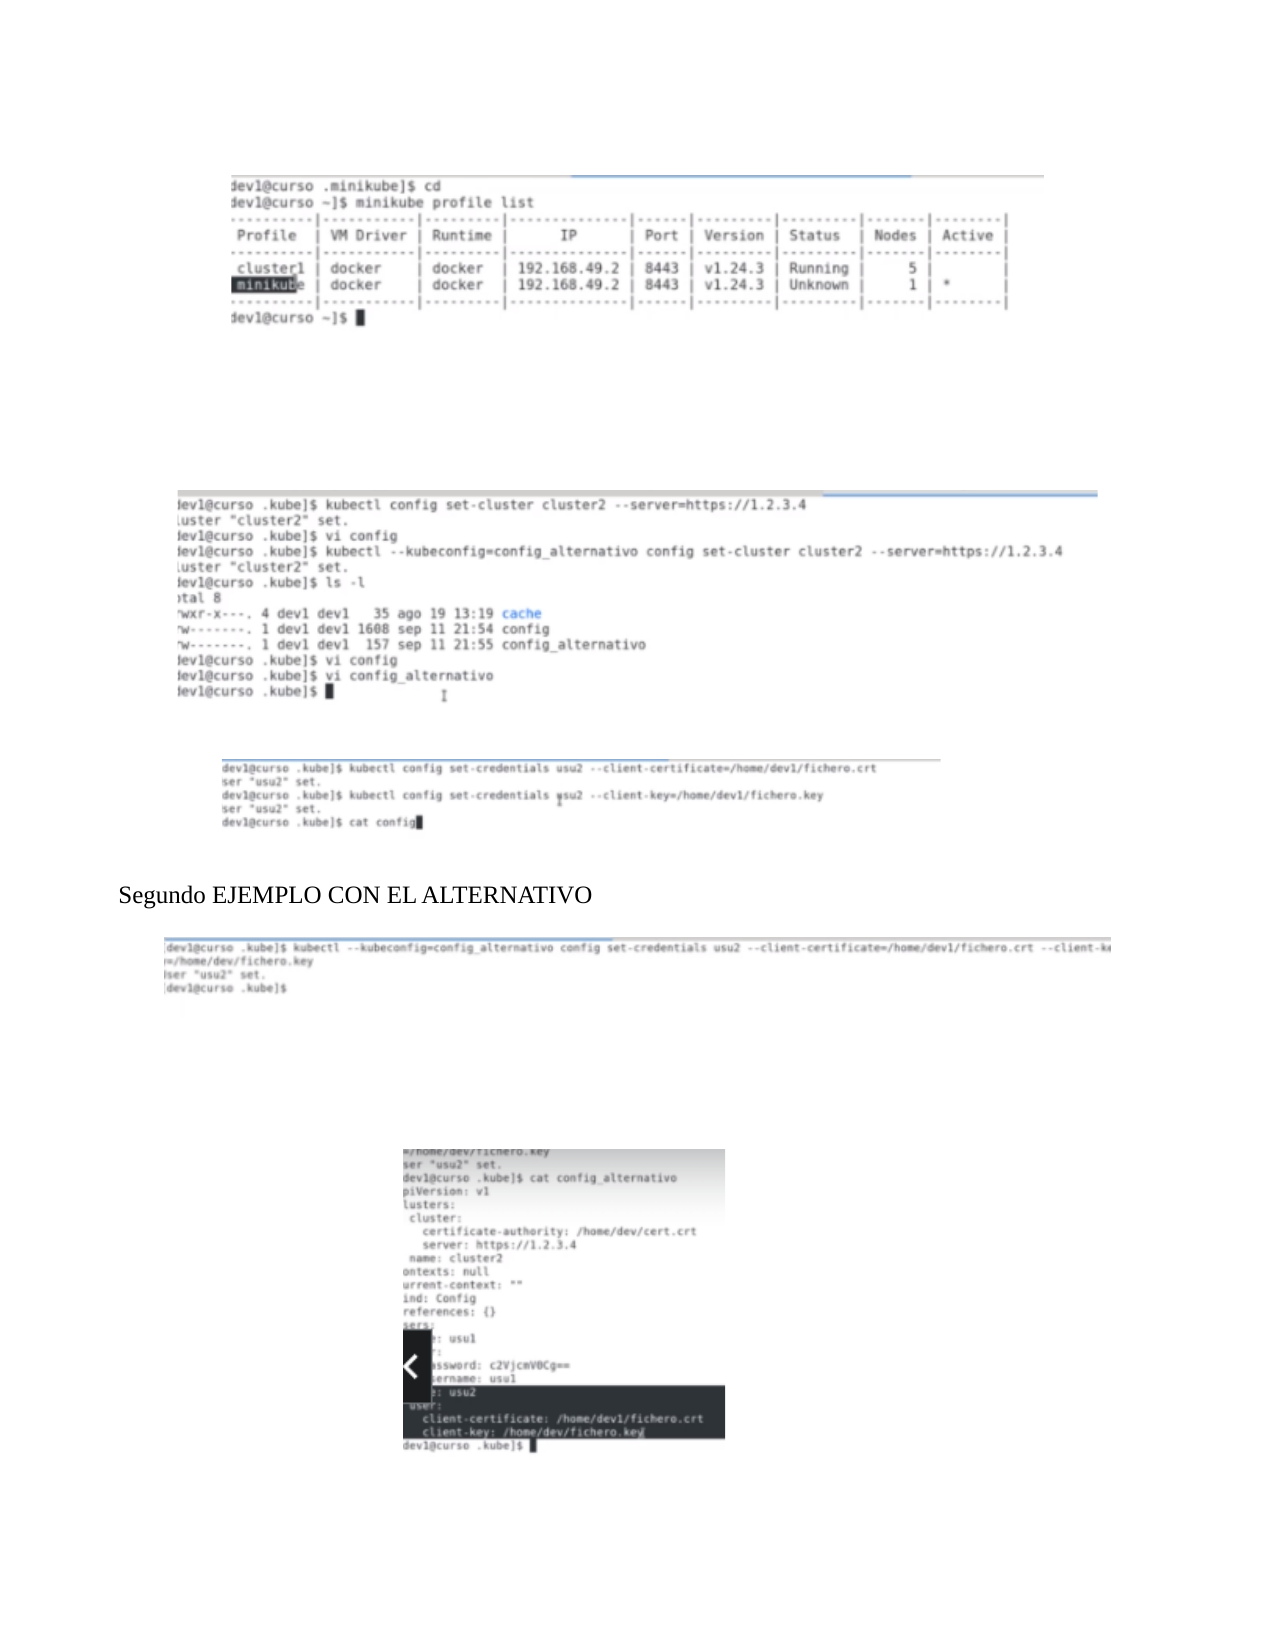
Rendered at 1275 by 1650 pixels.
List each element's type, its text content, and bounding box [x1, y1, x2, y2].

picture [164, 937, 1111, 1047]
picture [177, 490, 1098, 708]
picture [221, 759, 941, 857]
picture [231, 175, 1044, 370]
picture [403, 1149, 725, 1478]
text Segundo EJEMPLO CON EL ALTERNATIVO [118, 880, 1157, 908]
